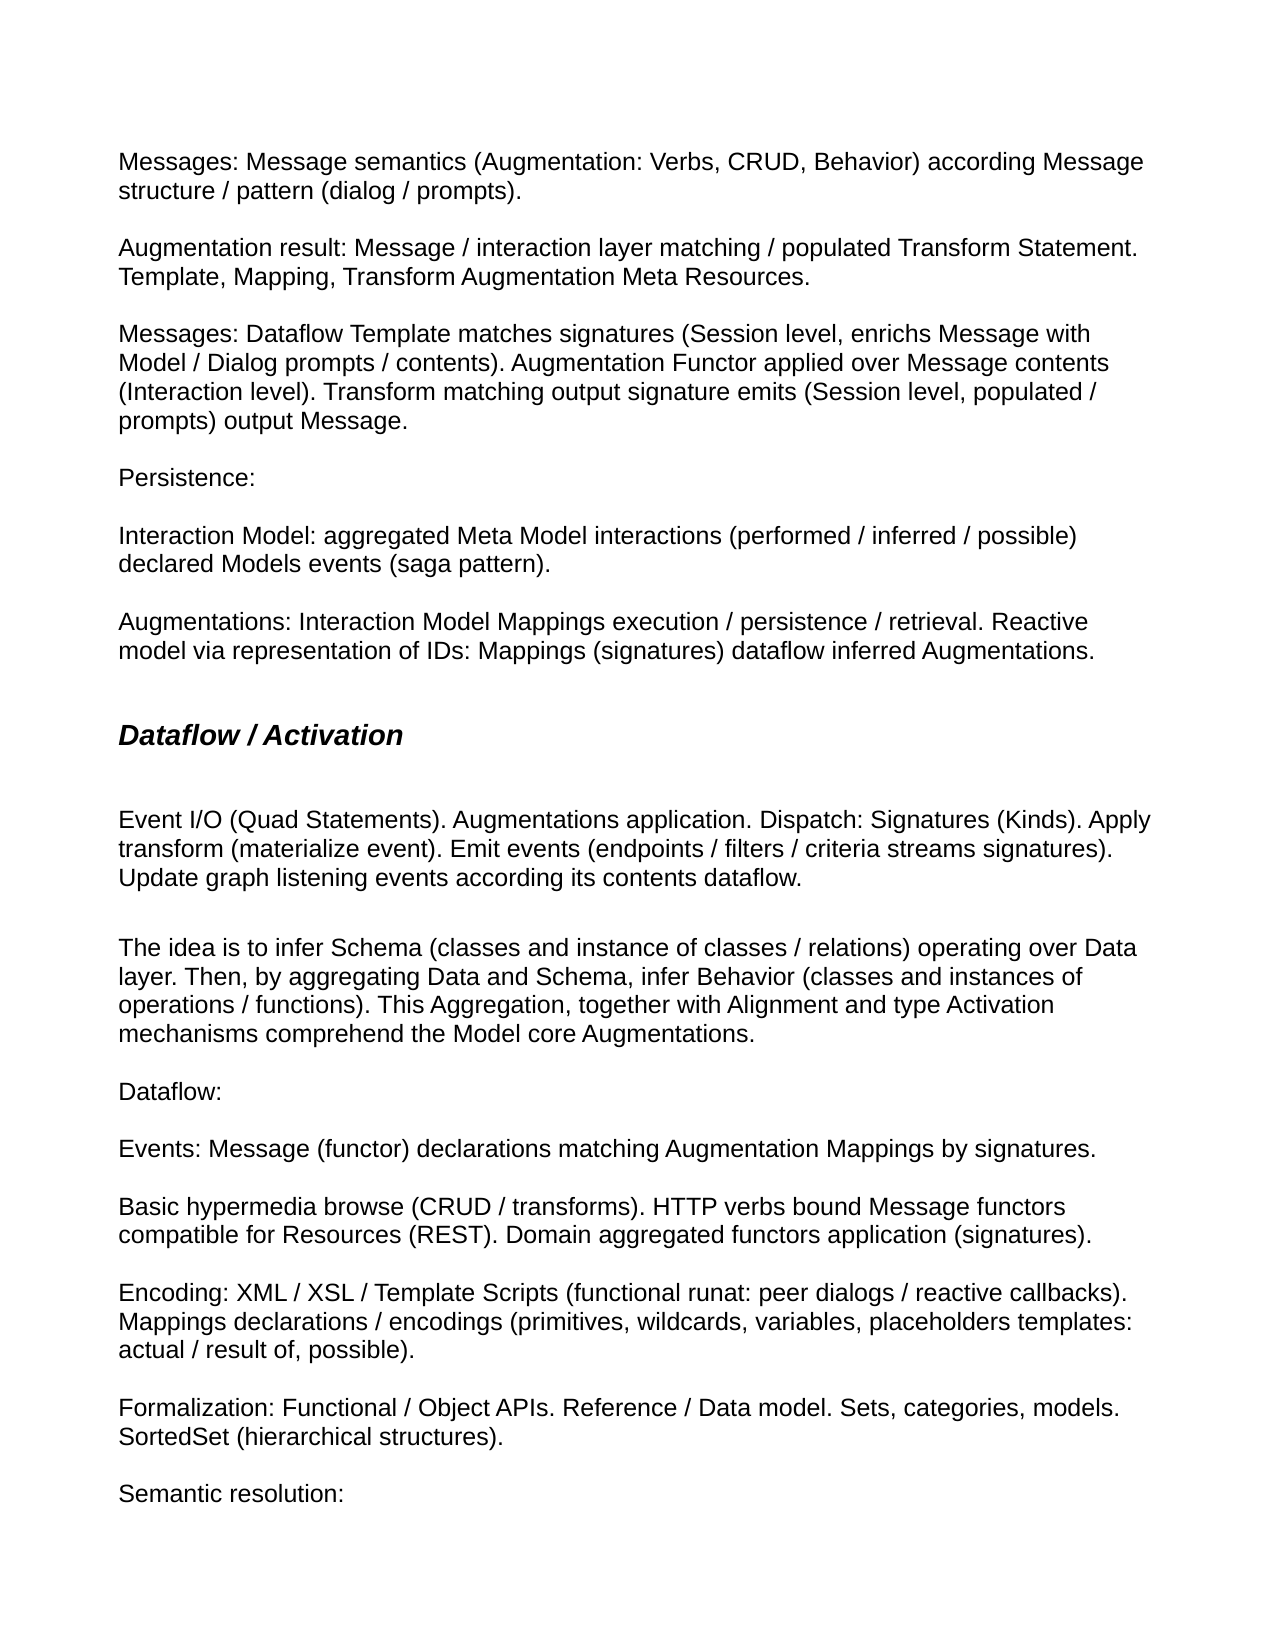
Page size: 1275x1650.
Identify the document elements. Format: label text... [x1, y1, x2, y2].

text Augmentation result: Message / interaction layer matching / populated Transform Statement. Template, Mapping, Transform Augmentation Meta Resources. [118, 233, 1157, 291]
text Interaction Model: aggregated Meta Model interactions (performed / inferred / possible) declared Models events (saga pattern). [118, 521, 1157, 578]
text Dataflow: [118, 1077, 1157, 1105]
text Messages: Dataflow Template matches signatures (Session level, enrichs Message with Model / Dialog prompts / contents). Augmentation Functor applied over Message contents (Interaction level). Transform matching output signature emits (Session level, populated / prompts) output Message. [118, 319, 1157, 434]
text Event I/O (Quad Statements). Augmentations application. Dispatch: Signatures (Kinds). Apply transform (materialize event). Emit events (endpoints / filters / criteria streams signatures). Update graph listening events according its contents dataflow. [118, 805, 1157, 892]
text Augmentations: Interaction Model Mappings execution / persistence / retrieval. Reactive model via representation of IDs: Mappings (signatures) dataflow inferred Augmentations. [118, 607, 1157, 664]
text Persistence: [118, 463, 1157, 492]
text Events: Message (functor) declarations matching Augmentation Mappings by signatures. [118, 1134, 1157, 1163]
text Semantic resolution: [118, 1479, 1157, 1508]
text Messages: Message semantics (Augmentation: Verbs, CRUD, Behavior) according Message structure / pattern (dialog / prompts). [118, 147, 1157, 204]
text Basic hypermedia browse (CRUD / transforms). HTTP verbs bound Message functors compatible for Resources (REST). Domain aggregated functors application (signatures). [118, 1192, 1157, 1249]
text The idea is to infer Schema (classes and instance of classes / relations) operating over Data layer. Then, by aggregating Data and Schema, infer Behavior (classes and instances of operations / functions). This Aggregation, together with Alignment and type Activation mechanisms comprehend the Model core Augmentations. [118, 933, 1157, 1048]
text Formalization: Functional / Object APIs. Reference / Data model. Sets, categories, models. SortedSet (hierarchical structures). [118, 1393, 1157, 1450]
subtitle Dataflow / Activation [118, 718, 1157, 752]
text Encoding: XML / XSL / Template Scripts (functional runat: peer dialogs / reactive callbacks). Mappings declarations / encodings (primitives, wildcards, variables, placeholders templates: actual / result of, possible). [118, 1278, 1157, 1364]
